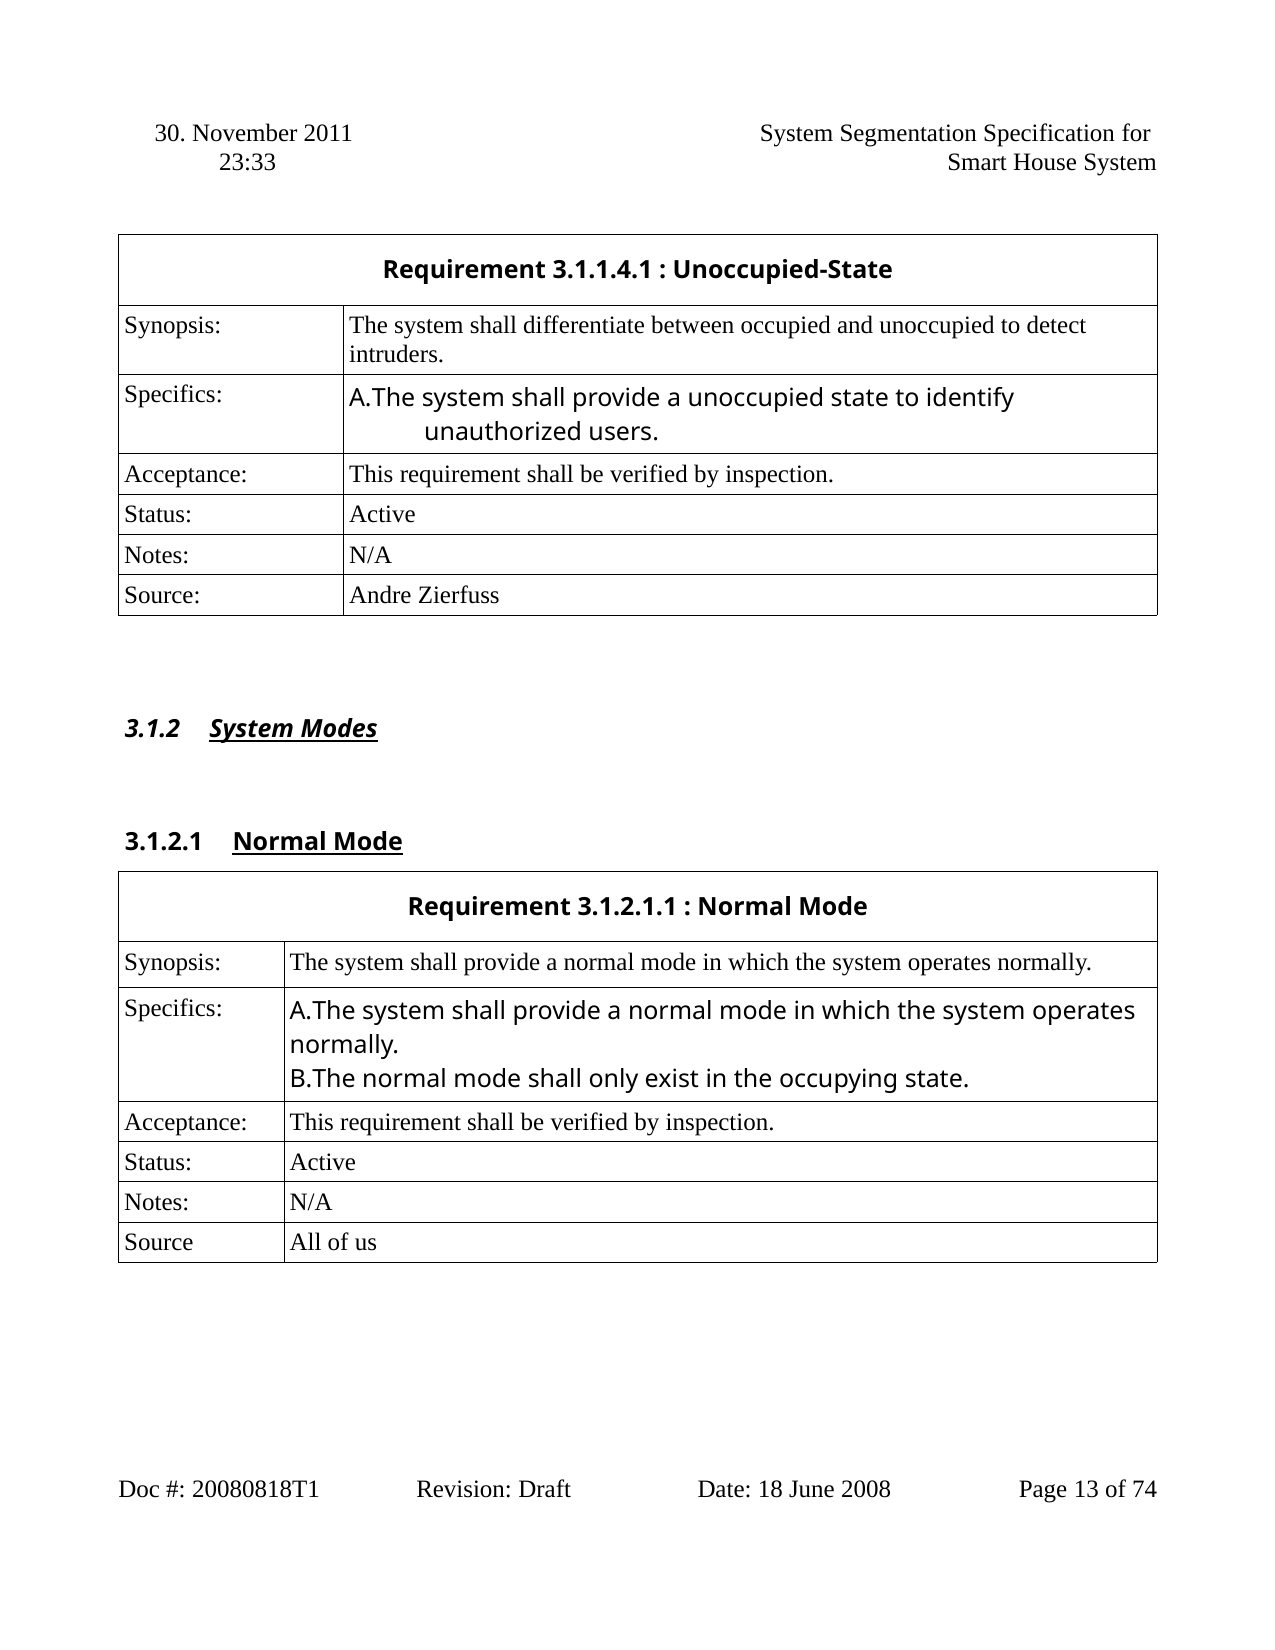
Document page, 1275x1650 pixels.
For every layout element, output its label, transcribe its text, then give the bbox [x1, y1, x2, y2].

table_cell Acceptance: [119, 454, 343, 493]
table_cell Source: [119, 575, 343, 614]
table_cell N/A [344, 535, 1157, 574]
table_cell All of us [285, 1223, 1157, 1262]
table_header Requirement 3.1.2.1.1 : Normal Mode [119, 872, 1157, 941]
table_cell Notes: [119, 535, 343, 574]
table_header Requirement 3.1.1.4.1 : Unoccupied-State [119, 235, 1157, 304]
table_cell N/A [285, 1182, 1157, 1222]
table_cell Status: [119, 1142, 284, 1181]
table_cell Specifics: [119, 375, 343, 453]
table_cell The system shall provide a normal mode in which the system operates normally. The normal mode shall only exist in the occupying state. [285, 988, 1157, 1101]
table_cell Active [344, 495, 1157, 534]
table_cell Synopsis: [119, 306, 343, 373]
table_cell Notes: [119, 1182, 284, 1222]
table_cell Specifics: [119, 988, 284, 1101]
table_cell Synopsis: [119, 942, 284, 987]
table_cell Andre Zierfuss [344, 575, 1157, 614]
table_cell Acceptance: [119, 1102, 284, 1141]
subtitle Normal Mode [118, 824, 1157, 858]
table_cell Source [119, 1223, 284, 1262]
table_cell The system shall differentiate between occupied and unoccupied to detect intruders. [344, 306, 1157, 373]
table_cell Active [285, 1142, 1157, 1181]
table_cell This requirement shall be verified by inspection. [344, 454, 1157, 493]
table_cell The system shall provide a unoccupied state to identify unauthorized users. [344, 375, 1157, 453]
table_cell The system shall provide a normal mode in which the system operates normally. [285, 942, 1157, 987]
table_cell Status: [119, 495, 343, 534]
subtitle System Modes [118, 711, 1157, 745]
table_cell This requirement shall be verified by inspection. [285, 1102, 1157, 1141]
